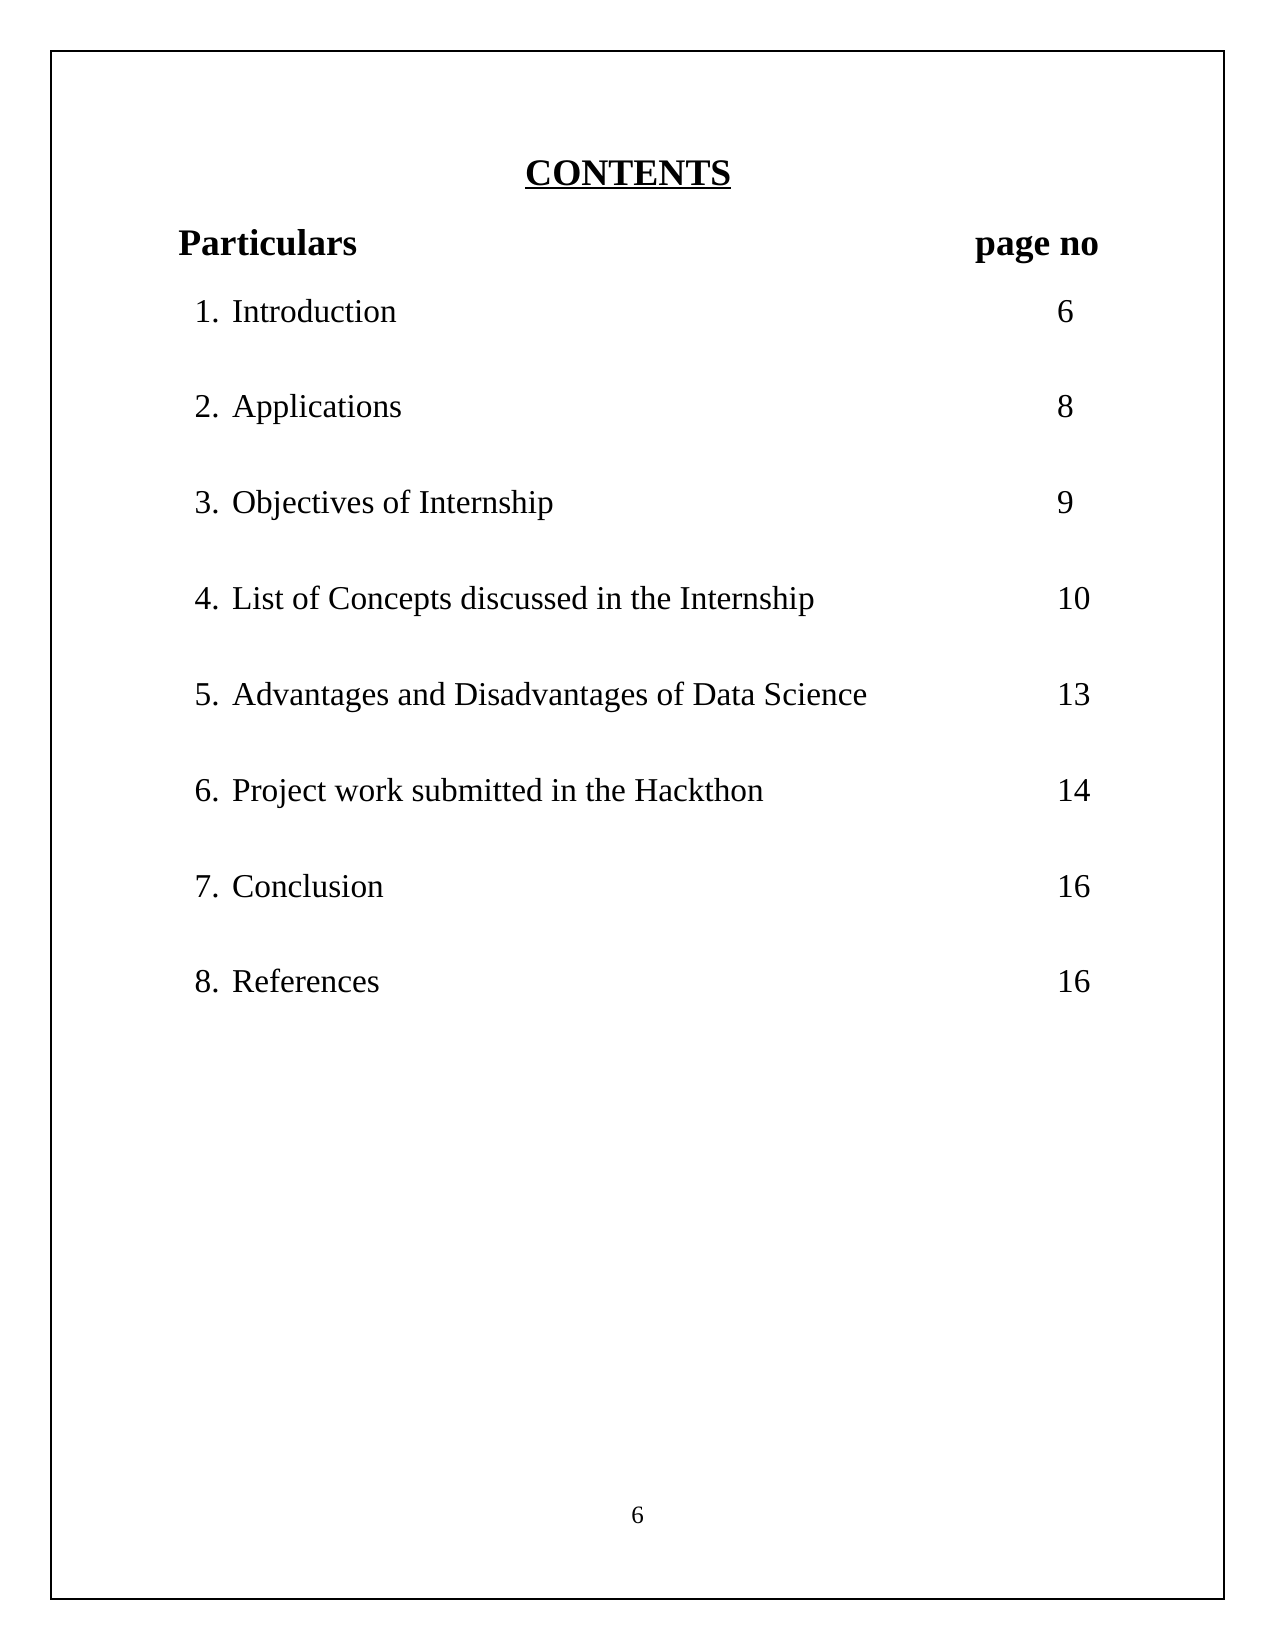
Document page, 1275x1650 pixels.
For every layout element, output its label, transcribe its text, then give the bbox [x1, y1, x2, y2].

text Particulars page no [150, 220, 1125, 263]
list Conclusion 16 [194, 866, 1125, 904]
list List of Concepts discussed in the Internship 10 [194, 578, 1125, 617]
list Advantages and Disadvantages of Data Science 13 [194, 674, 1125, 712]
list References 16 [194, 962, 1125, 1000]
list Objectives of Internship 9 [194, 482, 1125, 521]
list Project work submitted in the Hackthon 14 [194, 770, 1125, 808]
text CONTENTS [450, 150, 1125, 193]
list Introduction 6 [194, 291, 1125, 329]
list Applications 8 [194, 387, 1125, 425]
